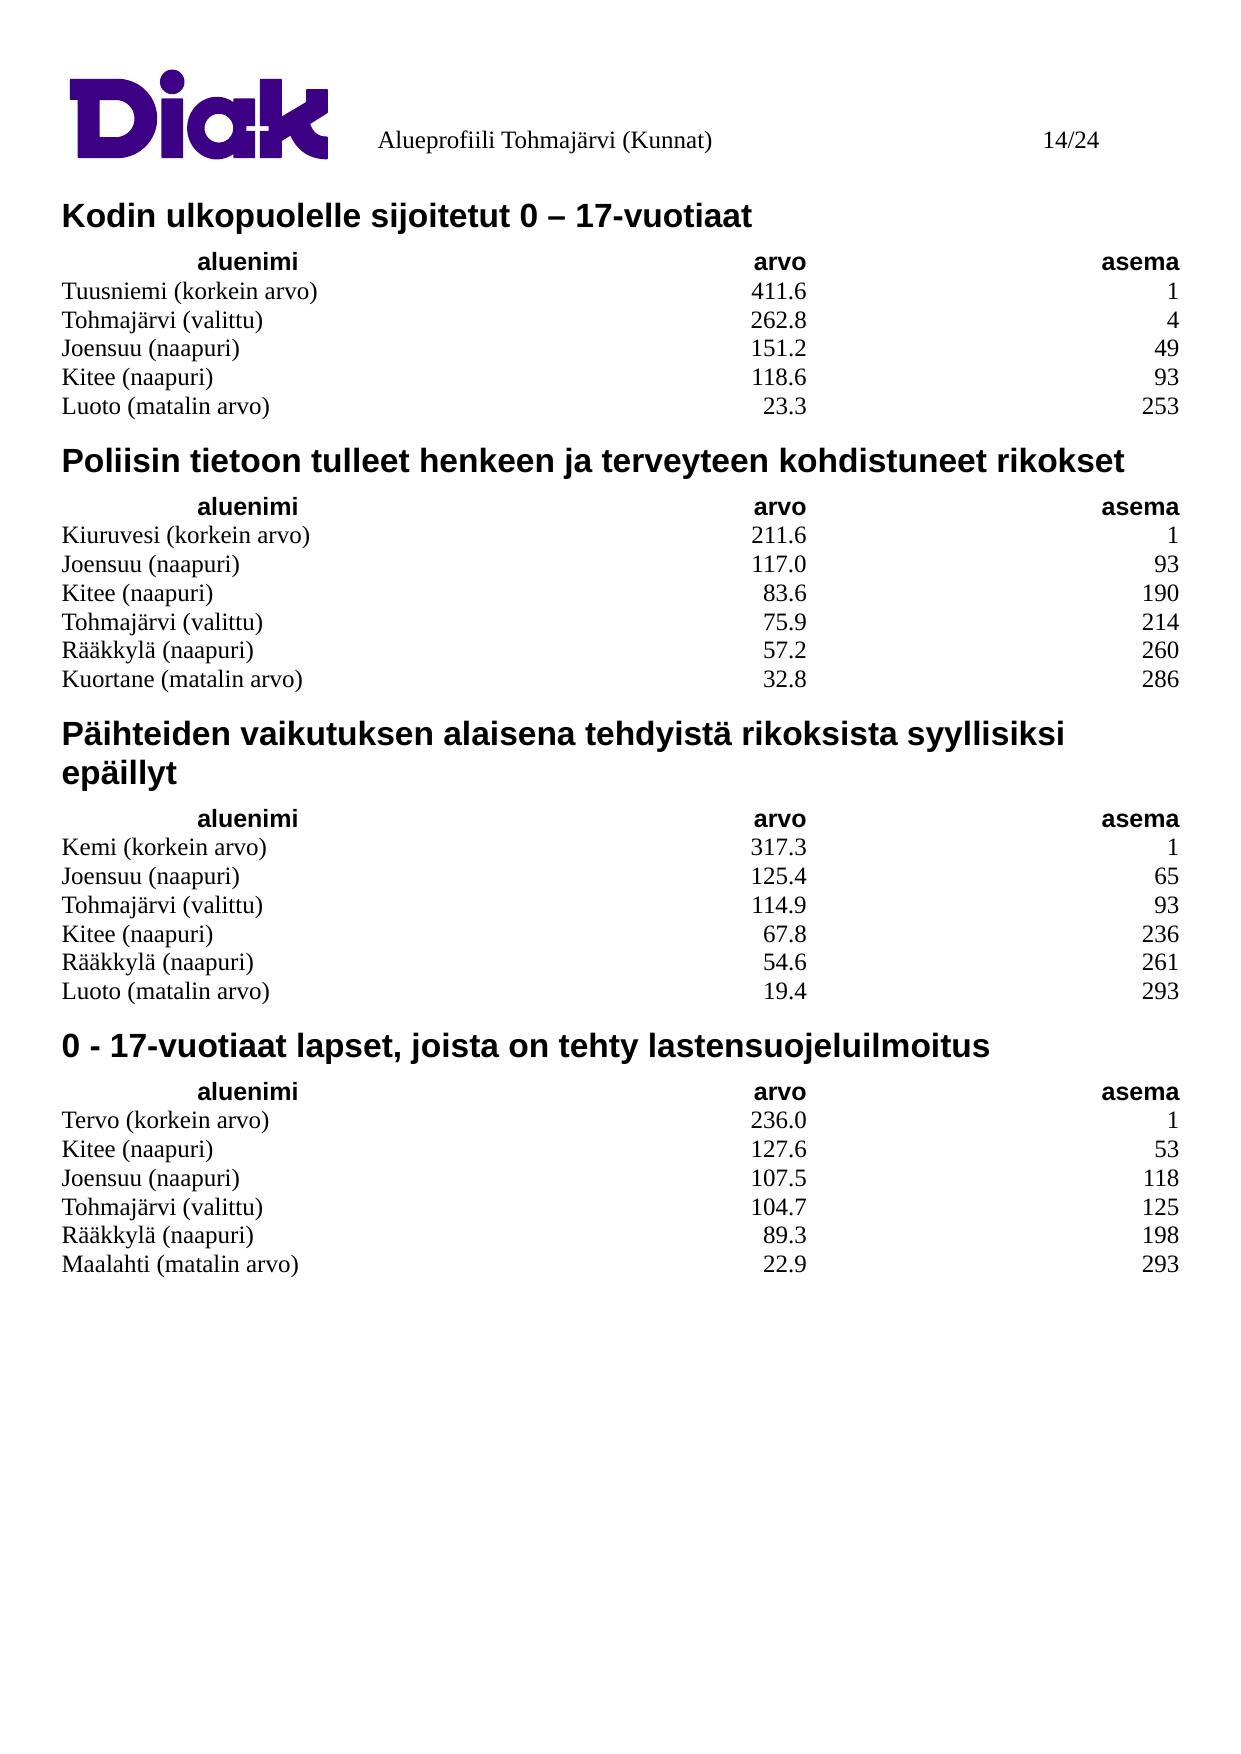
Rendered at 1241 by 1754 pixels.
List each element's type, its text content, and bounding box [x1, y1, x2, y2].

table_cell Joensuu (naapuri) [61, 334, 434, 362]
table_cell 261 [806, 948, 1179, 976]
table_cell 19.4 [434, 976, 806, 1005]
subtitle Kodin ulkopuolelle sijoitetut 0 – 17-vuotiaat [61, 196, 1179, 235]
table_cell Luoto (matalin arvo) [61, 391, 434, 420]
table_cell Maalahti (matalin arvo) [61, 1249, 434, 1278]
table_cell Joensuu (naapuri) [61, 549, 434, 578]
table_cell 104.7 [434, 1192, 806, 1221]
table_cell Tohmajärvi (valittu) [61, 305, 434, 333]
table_cell Tohmajärvi (valittu) [61, 890, 434, 919]
table_cell 83.6 [434, 578, 806, 607]
table_cell 118 [806, 1163, 1179, 1192]
table_cell 260 [806, 636, 1179, 664]
table_cell 127.6 [434, 1134, 806, 1163]
table_cell 293 [806, 976, 1179, 1005]
table_cell 75.9 [434, 607, 806, 636]
table_cell 253 [806, 391, 1179, 420]
table_cell Kuortane (matalin arvo) [61, 664, 434, 693]
table_cell Kitee (naapuri) [61, 362, 434, 391]
table_cell 125 [806, 1192, 1179, 1221]
table_cell Tohmajärvi (valittu) [61, 1192, 434, 1221]
table_cell 93 [806, 549, 1179, 578]
table_cell 411.6 [434, 276, 806, 305]
table_cell 1 [806, 276, 1179, 305]
table_cell 114.9 [434, 890, 806, 919]
table_cell 198 [806, 1221, 1179, 1249]
table_cell 211.6 [434, 521, 806, 549]
table_cell Tohmajärvi (valittu) [61, 607, 434, 636]
table_header asema [806, 492, 1179, 521]
subtitle Poliisin tietoon tulleet henkeen ja terveyteen kohdistuneet rikokset [61, 441, 1179, 479]
table_cell 1 [806, 1106, 1179, 1134]
subtitle Päihteiden vaikutuksen alaisena tehdyistä rikoksista syyllisiksi epäillyt [61, 714, 1179, 791]
table_cell Luoto (matalin arvo) [61, 976, 434, 1005]
table_cell 236 [806, 919, 1179, 947]
table_cell Kitee (naapuri) [61, 919, 434, 947]
table_cell 65 [806, 861, 1179, 890]
table_header aluenimi [61, 1077, 434, 1106]
table_cell 286 [806, 664, 1179, 693]
table_cell 1 [806, 521, 1179, 549]
table_cell 151.2 [434, 334, 806, 362]
table_cell 125.4 [434, 861, 806, 890]
table_cell 23.3 [434, 391, 806, 420]
table_cell Kemi (korkein arvo) [61, 833, 434, 861]
table_header asema [806, 1077, 1179, 1106]
table_cell Kitee (naapuri) [61, 1134, 434, 1163]
table_cell 317.3 [434, 833, 806, 861]
table_header arvo [434, 492, 806, 521]
table_header arvo [434, 247, 806, 276]
table_cell 190 [806, 578, 1179, 607]
table_cell Joensuu (naapuri) [61, 861, 434, 890]
table_cell 236.0 [434, 1106, 806, 1134]
table_cell 262.8 [434, 305, 806, 333]
table_cell 93 [806, 890, 1179, 919]
table_header asema [806, 247, 1179, 276]
table_cell 107.5 [434, 1163, 806, 1192]
table_cell Kitee (naapuri) [61, 578, 434, 607]
table_cell 4 [806, 305, 1179, 333]
table_header asema [806, 804, 1179, 832]
table_cell Rääkkylä (naapuri) [61, 948, 434, 976]
table_cell Rääkkylä (naapuri) [61, 636, 434, 664]
table_cell Tervo (korkein arvo) [61, 1106, 434, 1134]
table_header aluenimi [61, 247, 434, 276]
table_cell 214 [806, 607, 1179, 636]
table_cell 32.8 [434, 664, 806, 693]
table_cell 117.0 [434, 549, 806, 578]
table_cell 54.6 [434, 948, 806, 976]
table_cell 1 [806, 833, 1179, 861]
table_cell 53 [806, 1134, 1179, 1163]
table_cell 57.2 [434, 636, 806, 664]
table_header aluenimi [61, 492, 434, 521]
table_cell 118.6 [434, 362, 806, 391]
table_cell 22.9 [434, 1249, 806, 1278]
table_cell 93 [806, 362, 1179, 391]
table_cell 293 [806, 1249, 1179, 1278]
table_cell Tuusniemi (korkein arvo) [61, 276, 434, 305]
table_header arvo [434, 804, 806, 832]
table_cell 67.8 [434, 919, 806, 947]
table_cell Rääkkylä (naapuri) [61, 1221, 434, 1249]
table_header arvo [434, 1077, 806, 1106]
table_cell 89.3 [434, 1221, 806, 1249]
table_header aluenimi [61, 804, 434, 832]
table_cell 49 [806, 334, 1179, 362]
table_cell Kiuruvesi (korkein arvo) [61, 521, 434, 549]
subtitle 0 - 17-vuotiaat lapset, joista on tehty lastensuojeluilmoitus [61, 1026, 1179, 1064]
table_cell Joensuu (naapuri) [61, 1163, 434, 1192]
